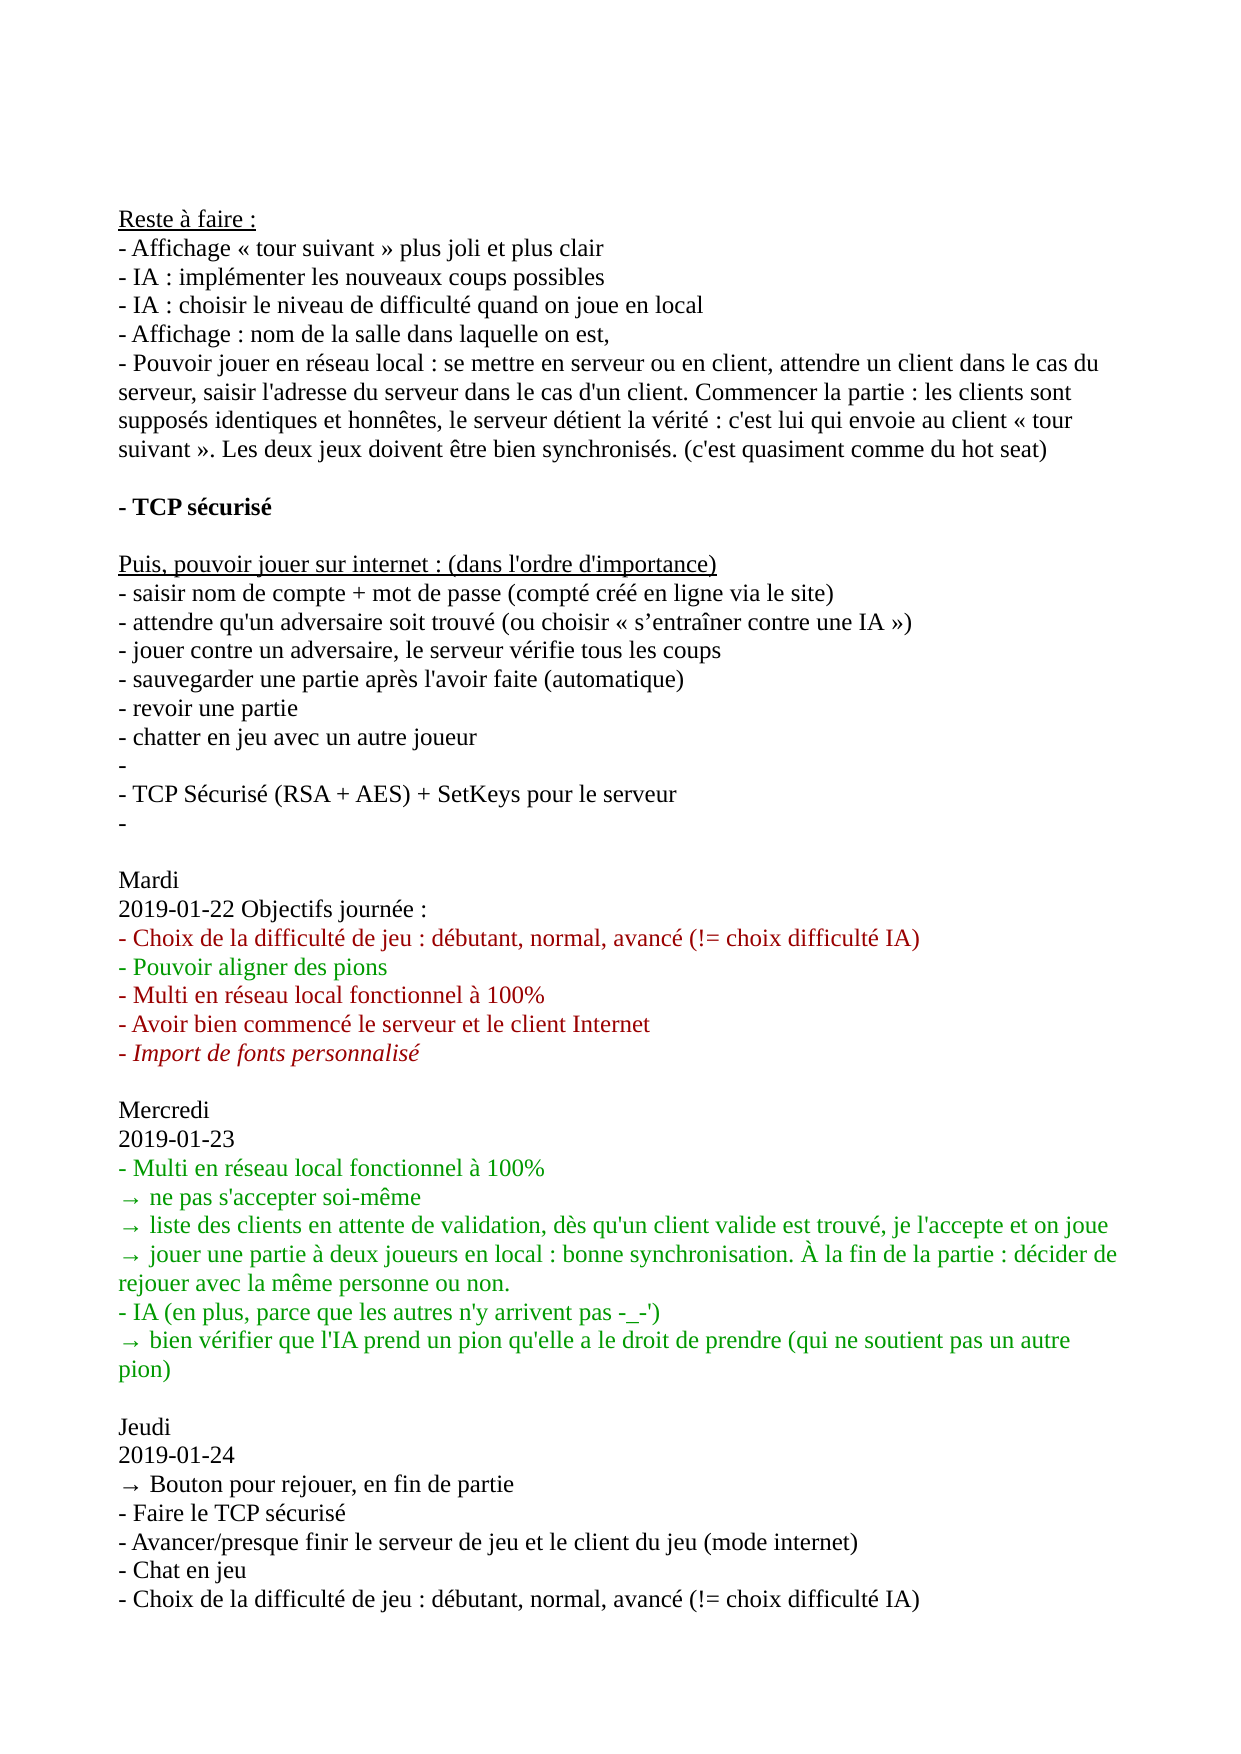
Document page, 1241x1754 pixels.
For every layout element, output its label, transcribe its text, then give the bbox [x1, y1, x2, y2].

text Mardi [118, 866, 1122, 894]
text Mercredi [118, 1096, 1122, 1124]
text - Pouvoir aligner des pions [118, 952, 1122, 981]
text - IA : implémenter les nouveaux coups possibles [118, 262, 1122, 291]
text → Bouton pour rejouer, en fin de partie [118, 1469, 1122, 1498]
text Reste à faire : [118, 204, 1122, 233]
text - Choix de la difficulté de jeu : débutant, normal, avancé (!= choix difficulté IA) [118, 923, 1122, 952]
text - IA : choisir le niveau de difficulté quand on joue en local [118, 291, 1122, 319]
text - Import de fonts personnalisé [118, 1038, 1122, 1067]
text - Avancer/presque finir le serveur de jeu et le client du jeu (mode internet) [118, 1527, 1122, 1556]
text - attendre qu'un adversaire soit trouvé (ou choisir « s’entraîner contre une IA ») [118, 607, 1122, 636]
text - TCP sécurisé [118, 492, 1122, 521]
text 2019-01-24 [118, 1441, 1122, 1469]
text → bien vérifier que l'IA prend un pion qu'elle a le droit de prendre (qui ne soutient pas un autre pion) [118, 1326, 1122, 1383]
text - Affichage : nom de la salle dans laquelle on est, [118, 319, 1122, 348]
text - Multi en réseau local fonctionnel à 100% [118, 1153, 1122, 1182]
text - Pouvoir jouer en réseau local : se mettre en serveur ou en client, attendre un client dans le cas du serveur, saisir l'adresse du serveur dans le cas d'un client. Commencer la partie : les clients sont supposés identiques et honnêtes, le serveur détient la vérité : c'est lui qui envoie au client « tour suivant ». Les deux jeux doivent être bien synchronisés. (c'est quasiment comme du hot seat) [118, 348, 1122, 463]
text - chatter en jeu avec un autre joueur [118, 722, 1122, 751]
text - TCP Sécurisé (RSA + AES) + SetKeys pour le serveur [118, 779, 1122, 808]
text - saisir nom de compte + mot de passe (compté créé en ligne via le site) [118, 578, 1122, 607]
text → ne pas s'accepter soi-même [118, 1182, 1122, 1211]
text → jouer une partie à deux joueurs en local : bonne synchronisation. À la fin de la partie : décider de rejouer avec la même personne ou non. [118, 1239, 1122, 1297]
text - Faire le TCP sécurisé [118, 1498, 1122, 1527]
text - [118, 751, 1122, 779]
text → liste des clients en attente de validation, dès qu'un client valide est trouvé, je l'accepte et on joue [118, 1211, 1122, 1239]
text - jouer contre un adversaire, le serveur vérifie tous les coups [118, 636, 1122, 664]
text Jeudi [118, 1412, 1122, 1441]
text - IA (en plus, parce que les autres n'y arrivent pas -_-') [118, 1297, 1122, 1326]
text - Affichage « tour suivant » plus joli et plus clair [118, 233, 1122, 262]
text - [118, 808, 1122, 837]
text 2019-01-22 Objectifs journée : [118, 894, 1122, 923]
text - sauvegarder une partie après l'avoir faite (automatique) [118, 664, 1122, 693]
text - Chat en jeu [118, 1556, 1122, 1584]
text - Choix de la difficulté de jeu : débutant, normal, avancé (!= choix difficulté IA) [118, 1584, 1122, 1613]
text Puis, pouvoir jouer sur internet : (dans l'ordre d'importance) [118, 549, 1122, 578]
text 2019-01-23 [118, 1124, 1122, 1153]
text - revoir une partie [118, 693, 1122, 722]
text - Multi en réseau local fonctionnel à 100% [118, 981, 1122, 1009]
text - Avoir bien commencé le serveur et le client Internet [118, 1009, 1122, 1038]
